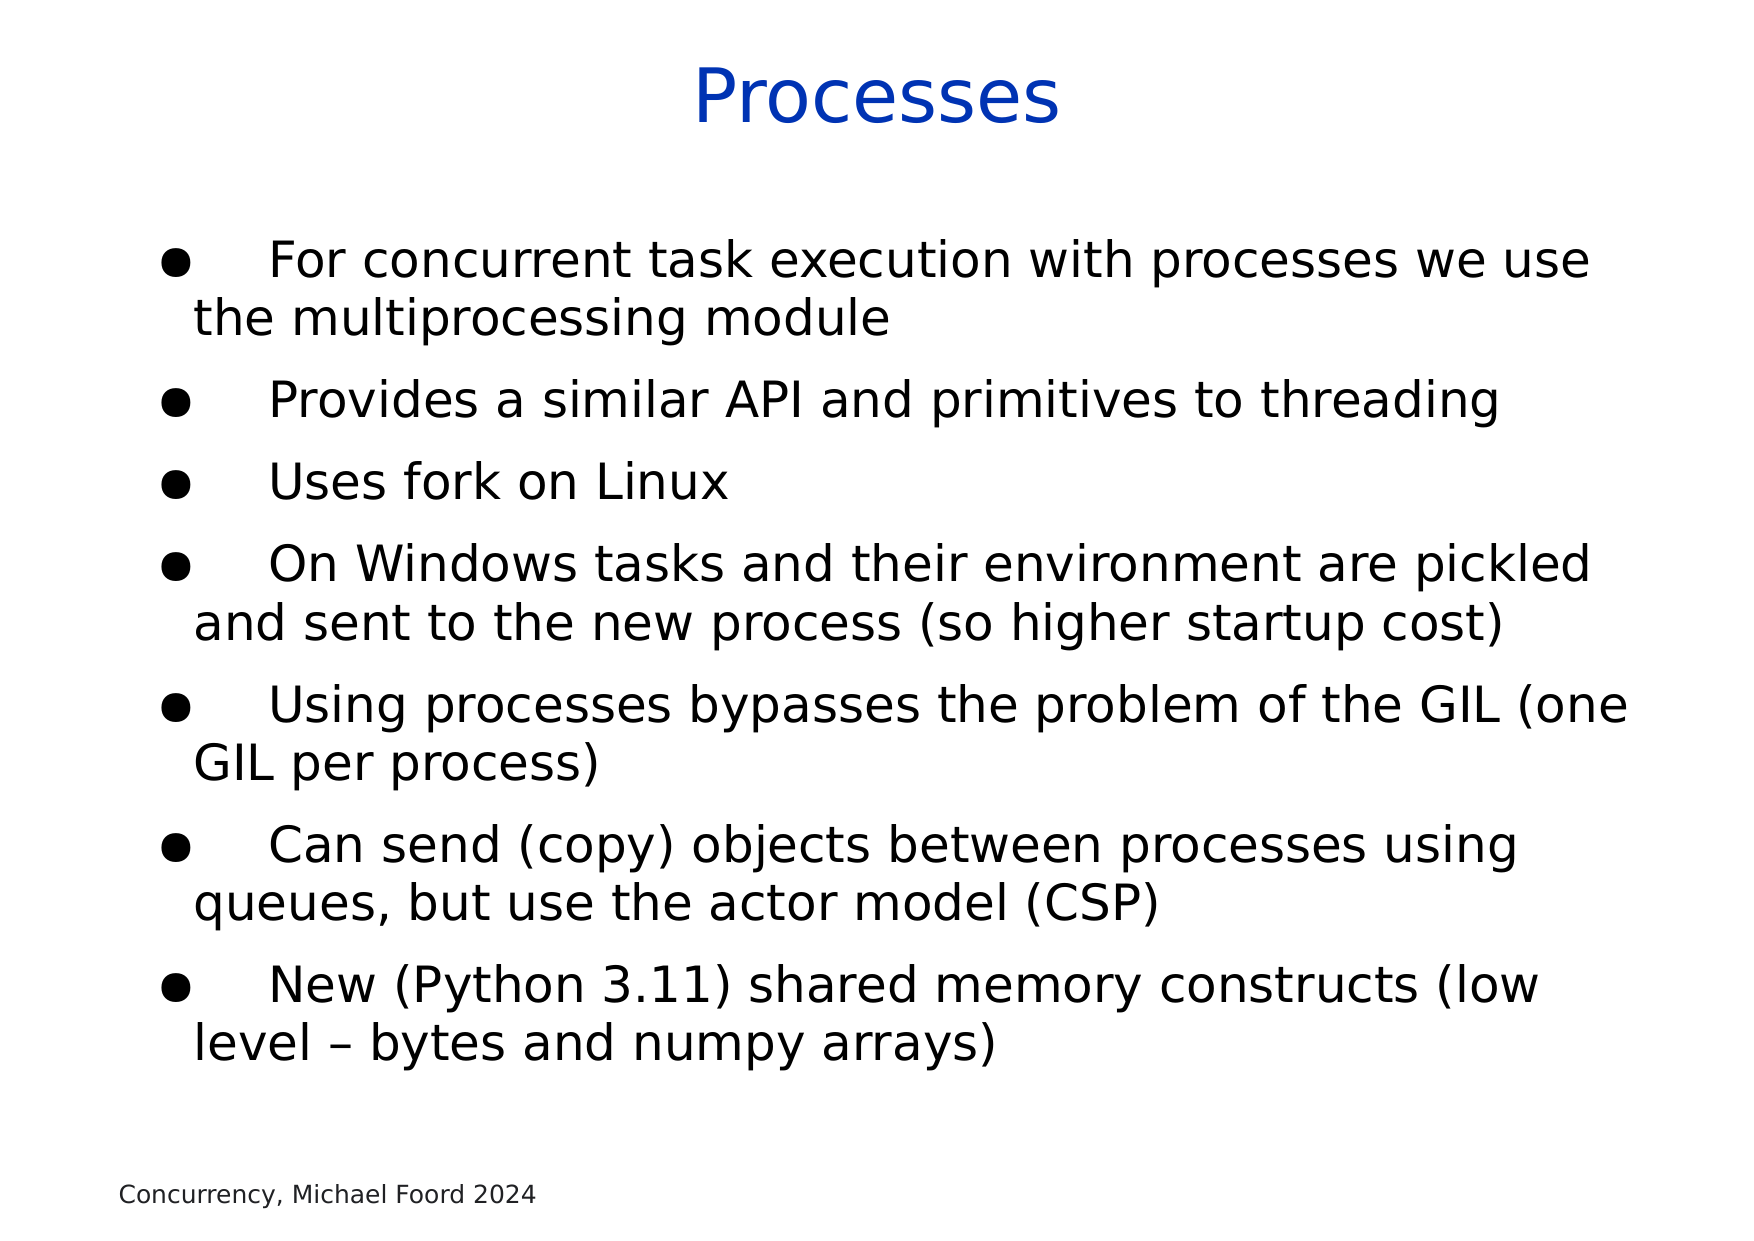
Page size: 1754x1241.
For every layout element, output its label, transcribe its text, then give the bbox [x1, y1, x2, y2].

list Using processes bypasses the problem of the GIL (one GIL per process) [156, 676, 1636, 792]
list For concurrent task execution with processes we use the multiprocessing module [156, 231, 1636, 348]
text Processes [118, 53, 1636, 140]
list On Windows tasks and their environment are pickled and sent to the new process (so higher startup cost) [156, 535, 1636, 652]
list Provides a similar API and primitives to threading [156, 371, 1636, 429]
list New (Python 3.11) shared memory constructs (low level – bytes and numpy arrays) [156, 956, 1636, 1072]
list Uses fork on Linux [156, 453, 1636, 512]
list Can send (copy) objects between processes using queues, but use the actor model (CSP) [156, 816, 1636, 932]
